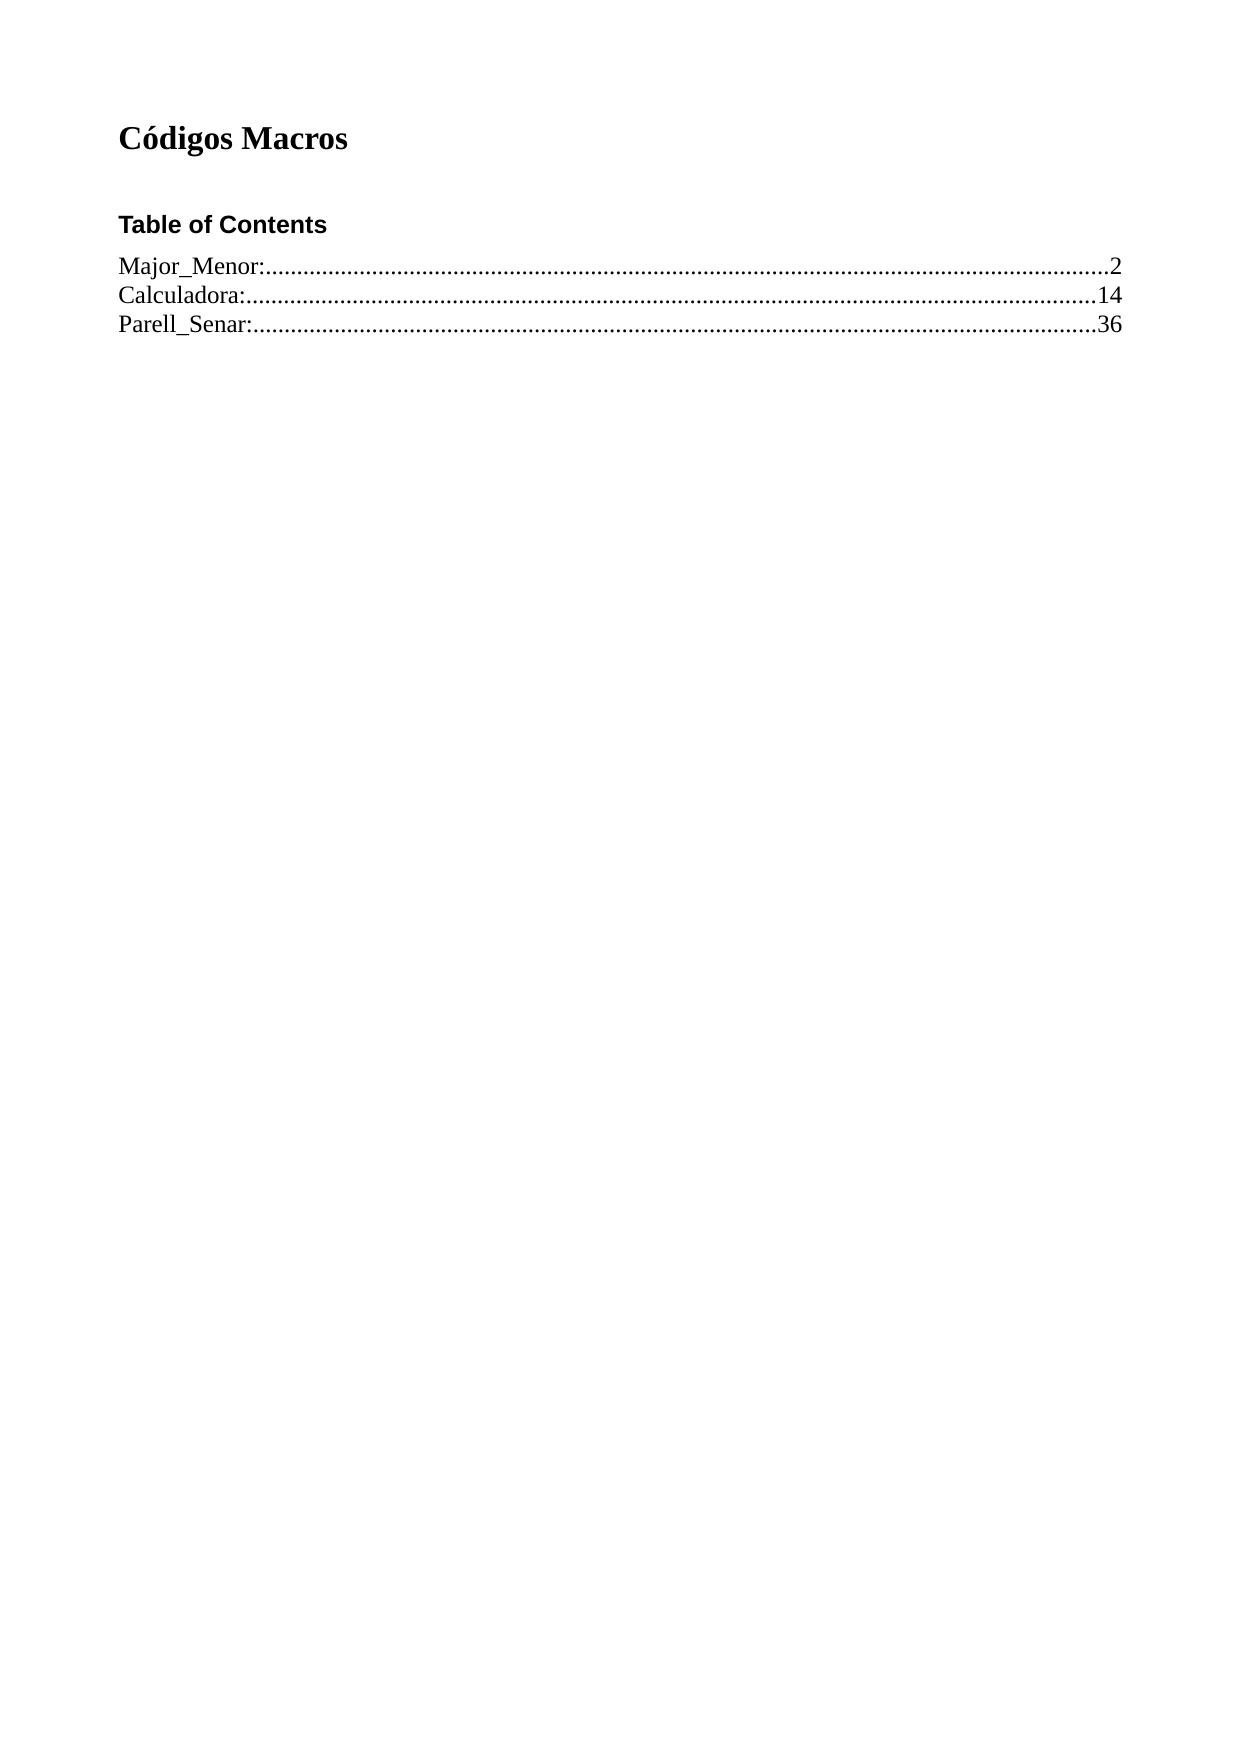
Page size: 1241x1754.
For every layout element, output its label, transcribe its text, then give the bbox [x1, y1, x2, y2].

text Major_Menor: 2 [118, 251, 1122, 280]
text Parell_Senar: 36 [118, 309, 1122, 338]
text Calculadora: 14 [118, 280, 1122, 309]
subtitle Table of Contents [118, 210, 1122, 239]
text Códigos Macros [118, 118, 1122, 156]
